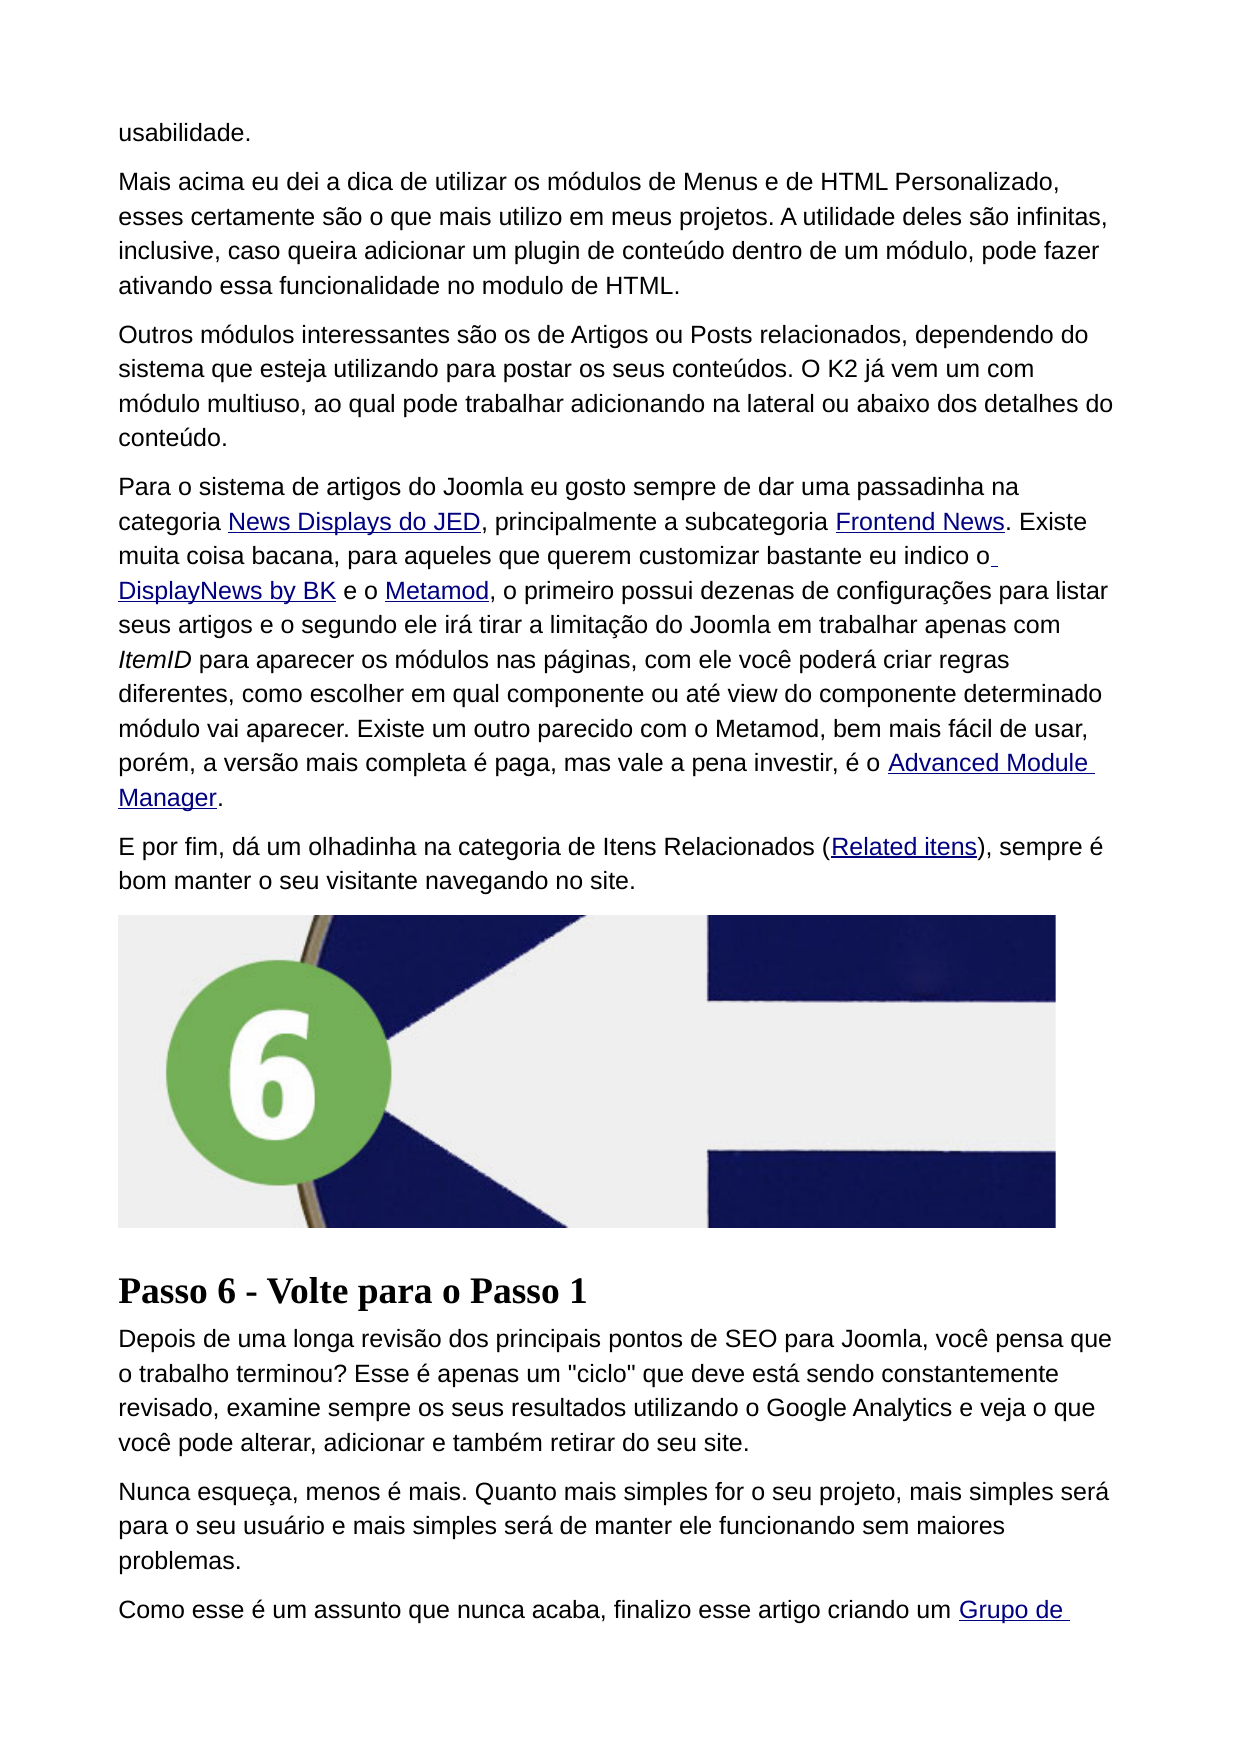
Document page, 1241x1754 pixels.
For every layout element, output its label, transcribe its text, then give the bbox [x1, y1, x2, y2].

text Para o sistema de artigos do Joomla eu gosto sempre de dar uma passadinha na categoria News Displays do JED, principalmente a subcategoria Frontend News. Existe muita coisa bacana, para aqueles que querem customizar bastante eu indico o DisplayNews by BK e o Metamod, o primeiro possui dezenas de configurações para listar seus artigos e o segundo ele irá tirar a limitação do Joomla em trabalhar apenas com ItemID para aparecer os módulos nas páginas, com ele você poderá criar regras diferentes, como escolher em qual componente ou até view do componente determinado módulo vai aparecer. Existe um outro parecido com o Metamod, bem mais fácil de usar, porém, a versão mais completa é paga, mas vale a pena investir, é o Advanced Module Manager. [118, 472, 1122, 811]
text E por fim, dá um olhadinha na categoria de Itens Relacionados (Related itens), sempre é bom manter o seu visitante navegando no site. [118, 832, 1122, 895]
picture [118, 915, 1056, 1228]
text Depois de uma longa revisão dos principais pontos de SEO para Joomla, você pensa que o trabalho terminou? Esse é apenas um "ciclo" que deve está sendo constantemente revisado, examine sempre os seus resultados utilizando o Google Analytics e veja o que você pode alterar, adicionar e também retirar do seu site. [118, 1324, 1122, 1457]
text Nunca esqueça, menos é mais. Quanto mais simples for o seu projeto, mais simples será para o seu usuário e mais simples será de manter ele funcionando sem maiores problemas. [118, 1477, 1122, 1574]
text Mais acima eu dei a dica de utilizar os módulos de Menus e de HTML Personalizado, esses certamente são o que mais utilizo em meus projetos. A utilidade deles são infinitas, inclusive, caso queira adicionar um plugin de conteúdo dentro de um módulo, pode fazer ativando essa funcionalidade no modulo de HTML. [118, 167, 1122, 299]
subtitle Passo 6 - Volte para o Passo 1 [118, 1269, 1122, 1312]
text Outros módulos interessantes são os de Artigos ou Posts relacionados, dependendo do sistema que esteja utilizando para postar os seus conteúdos. O K2 já vem um com módulo multiuso, ao qual pode trabalhar adicionando na lateral ou abaixo dos detalhes do conteúdo. [118, 320, 1122, 452]
text usabilidade. [118, 118, 1122, 147]
text Como esse é um assunto que nunca acaba, finalizo esse artigo criando um Grupo de [118, 1595, 1122, 1624]
